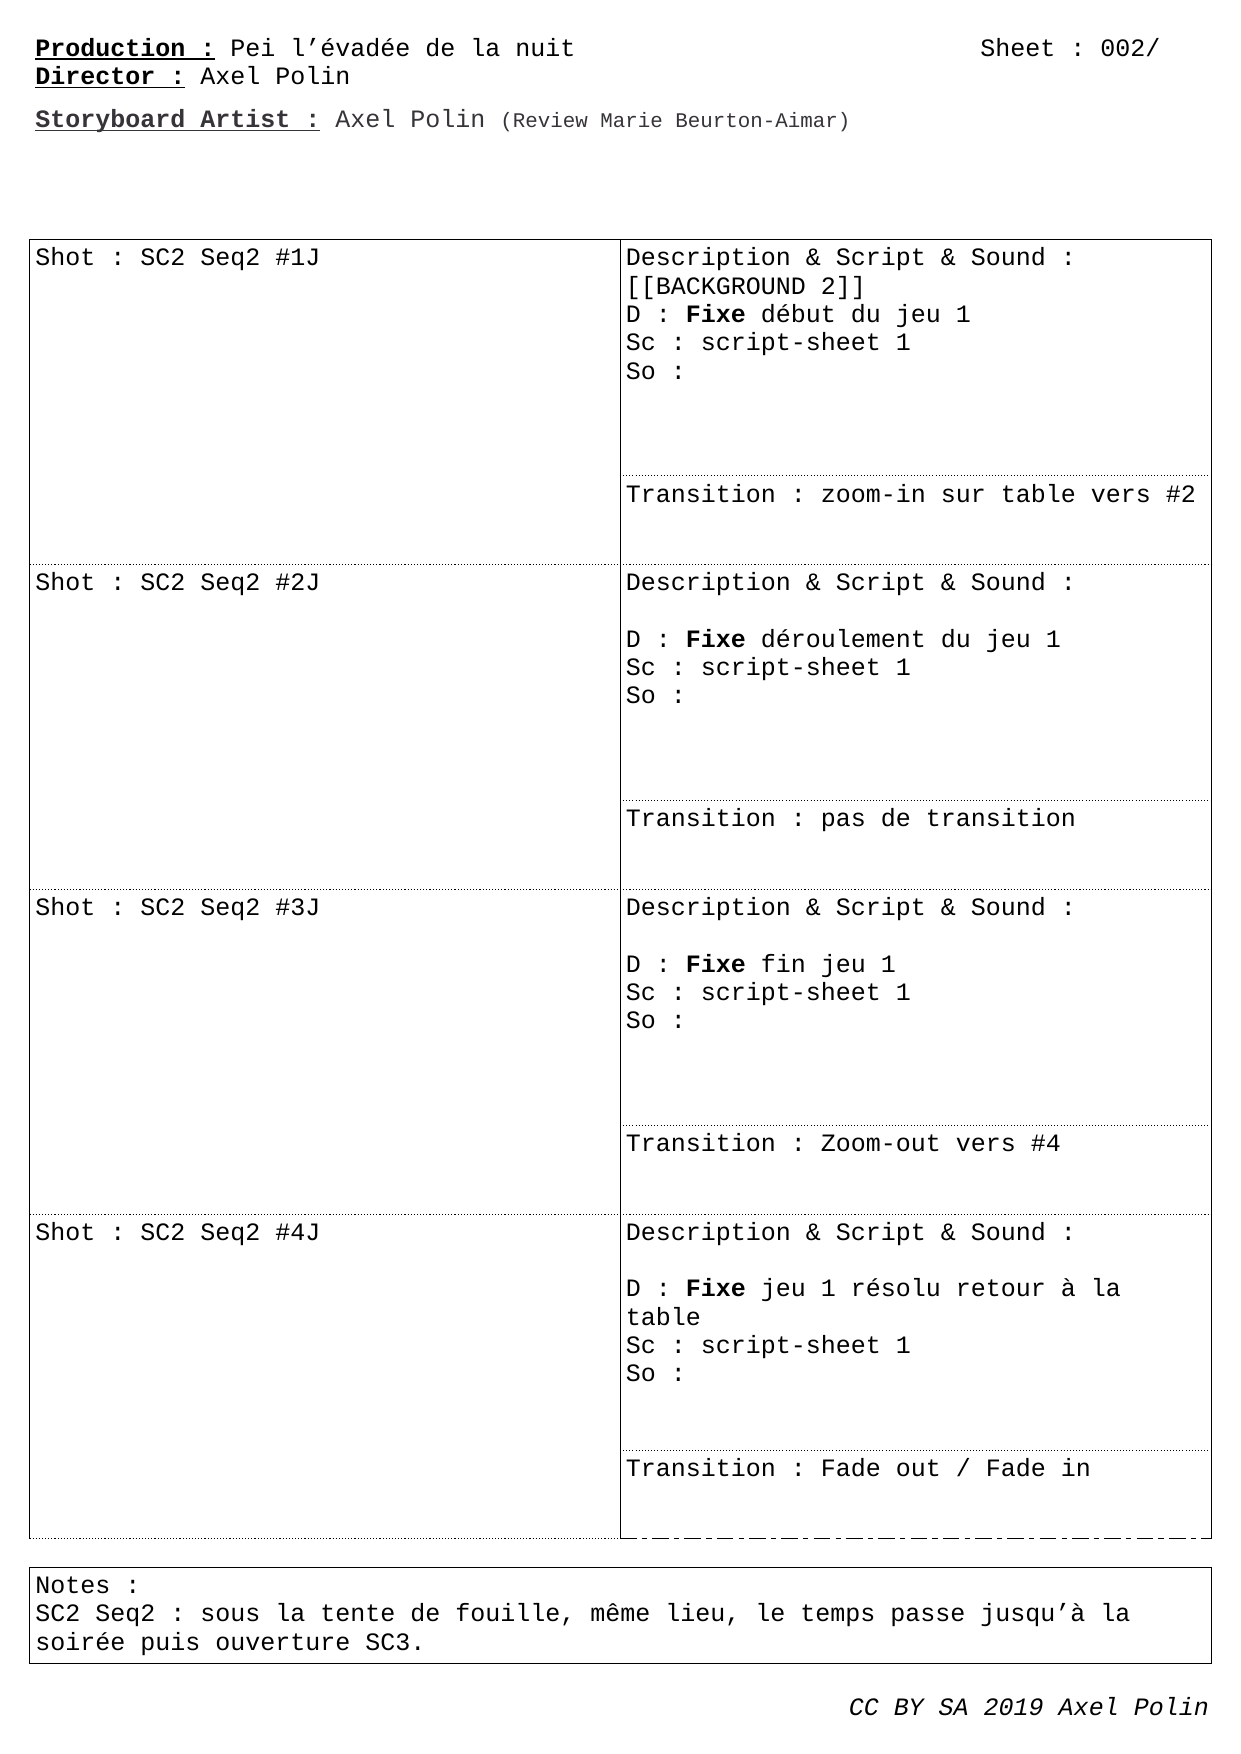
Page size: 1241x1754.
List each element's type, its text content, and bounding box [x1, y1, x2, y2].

table_cell Shot : SC2 Seq2 #4J [30, 1214, 620, 1538]
table_header Shot : SC2 Seq2 #1J [30, 240, 620, 564]
table_cell Transition : zoom-in sur table vers #2 [621, 475, 1211, 564]
table_cell Shot : SC2 Seq2 #3J [30, 889, 620, 1213]
table_cell Transition : pas de transition [621, 800, 1211, 889]
table_header Description & Script & Sound : [[BACKGROUND 2]] D : Fixe début du jeu 1 Sc : script-sheet 1 So : [621, 240, 1211, 475]
table_cell Transition : Fade out / Fade in [621, 1450, 1211, 1538]
table_cell Description & Script & Sound : D : Fixe jeu 1 résolu retour à la table Sc : script-sheet 1 So : [621, 1214, 1211, 1450]
table_cell Description & Script & Sound : D : Fixe déroulement du jeu 1 Sc : script-sheet 1 So : [621, 564, 1211, 800]
table_cell Transition : Zoom-out vers #4 [621, 1125, 1211, 1213]
table_cell Shot : SC2 Seq2 #2J [30, 564, 620, 889]
table_header Notes : SC2 Seq2 : sous la tente de fouille, même lieu, le temps passe jusqu’à la soirée puis ouverture SC3. [30, 1568, 1211, 1663]
table_cell Description & Script & Sound : D : Fixe fin jeu 1 Sc : script-sheet 1 So : [621, 889, 1211, 1125]
